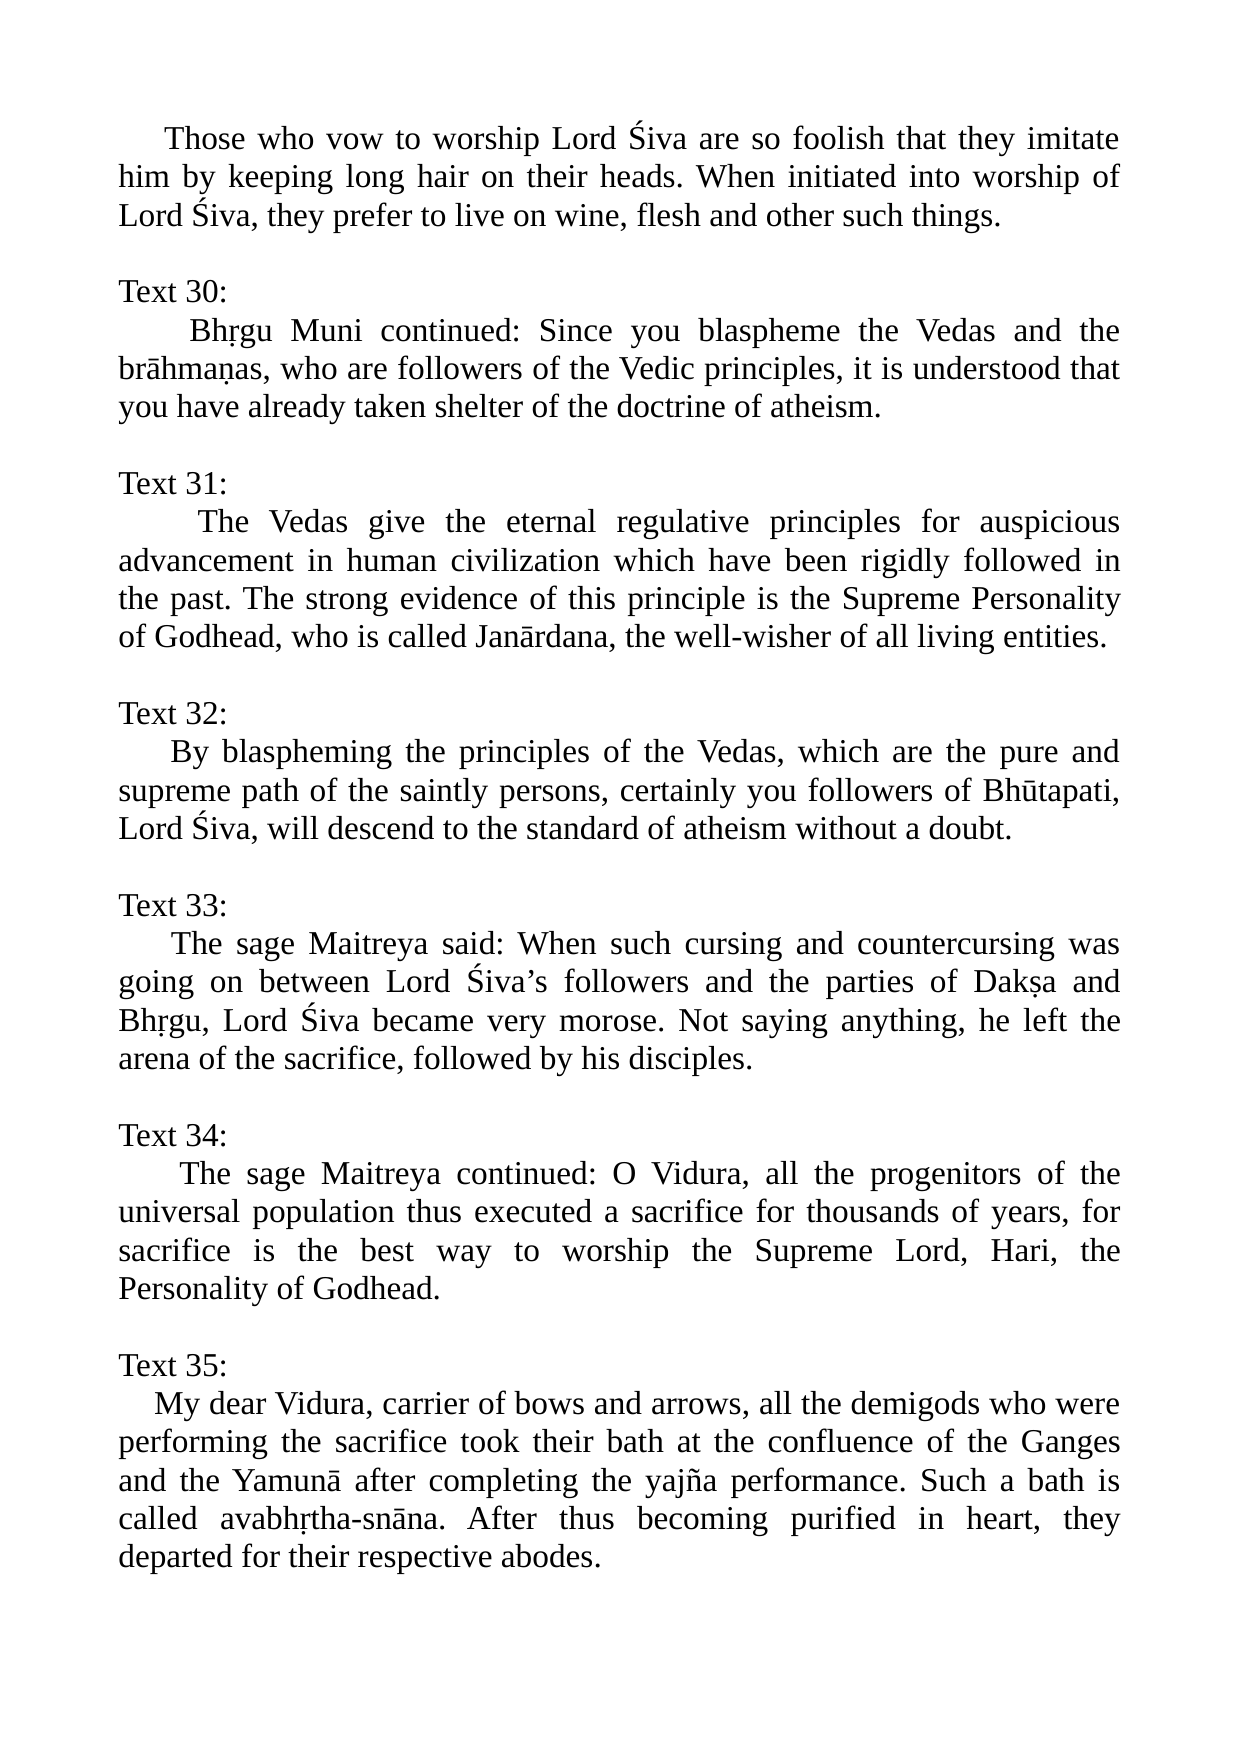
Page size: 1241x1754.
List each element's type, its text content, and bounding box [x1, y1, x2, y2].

text By blaspheming the principles of the Vedas, which are the pure and supreme path of the saintly persons, certainly you followers of Bhūtapati, Lord Śiva, will descend to the standard of atheism without a doubt. [118, 731, 1122, 846]
text Bhṛgu Muni continued: Since you blaspheme the Vedas and the brāhmaṇas, who are followers of the Vedic principles, it is understood that you have already taken shelter of the doctrine of atheism. [118, 310, 1122, 425]
text Text 30: [118, 271, 1122, 310]
text The sage Maitreya continued: O Vidura, all the progenitors of the universal population thus executed a sacrifice for thousands of years, for sacrifice is the best way to worship the Supreme Lord, Hari, the Personality of Godhead. [118, 1153, 1122, 1306]
text The sage Maitreya said: When such cursing and countercursing was going on between Lord Śiva’s followers and the parties of Dakṣa and Bhṛgu, Lord Śiva became very morose. Not saying anything, he left the arena of the sacrifice, followed by his disciples. [118, 923, 1122, 1076]
text Those who vow to worship Lord Śiva are so foolish that they imitate him by keeping long hair on their heads. When initiated into worship of Lord Śiva, they prefer to live on wine, flesh and other such things. [118, 118, 1122, 233]
text The Vedas give the eternal regulative principles for auspicious advancement in human civilization which have been rigidly followed in the past. The strong evidence of this principle is the Supreme Personality of Godhead, who is called Janārdana, the well-wisher of all living entities. [118, 501, 1122, 655]
text Text 34: [118, 1115, 1122, 1153]
text Text 32: [118, 693, 1122, 731]
text My dear Vidura, carrier of bows and arrows, all the demigods who were performing the sacrifice took their bath at the confluence of the Ganges and the Yamunā after completing the yajña performance. Such a bath is called avabhṛtha-snāna. After thus becoming purified in heart, they departed for their respective abodes. [118, 1383, 1122, 1575]
text Text 33: [118, 885, 1122, 923]
text Text 31: [118, 463, 1122, 501]
text Text 35: [118, 1345, 1122, 1383]
